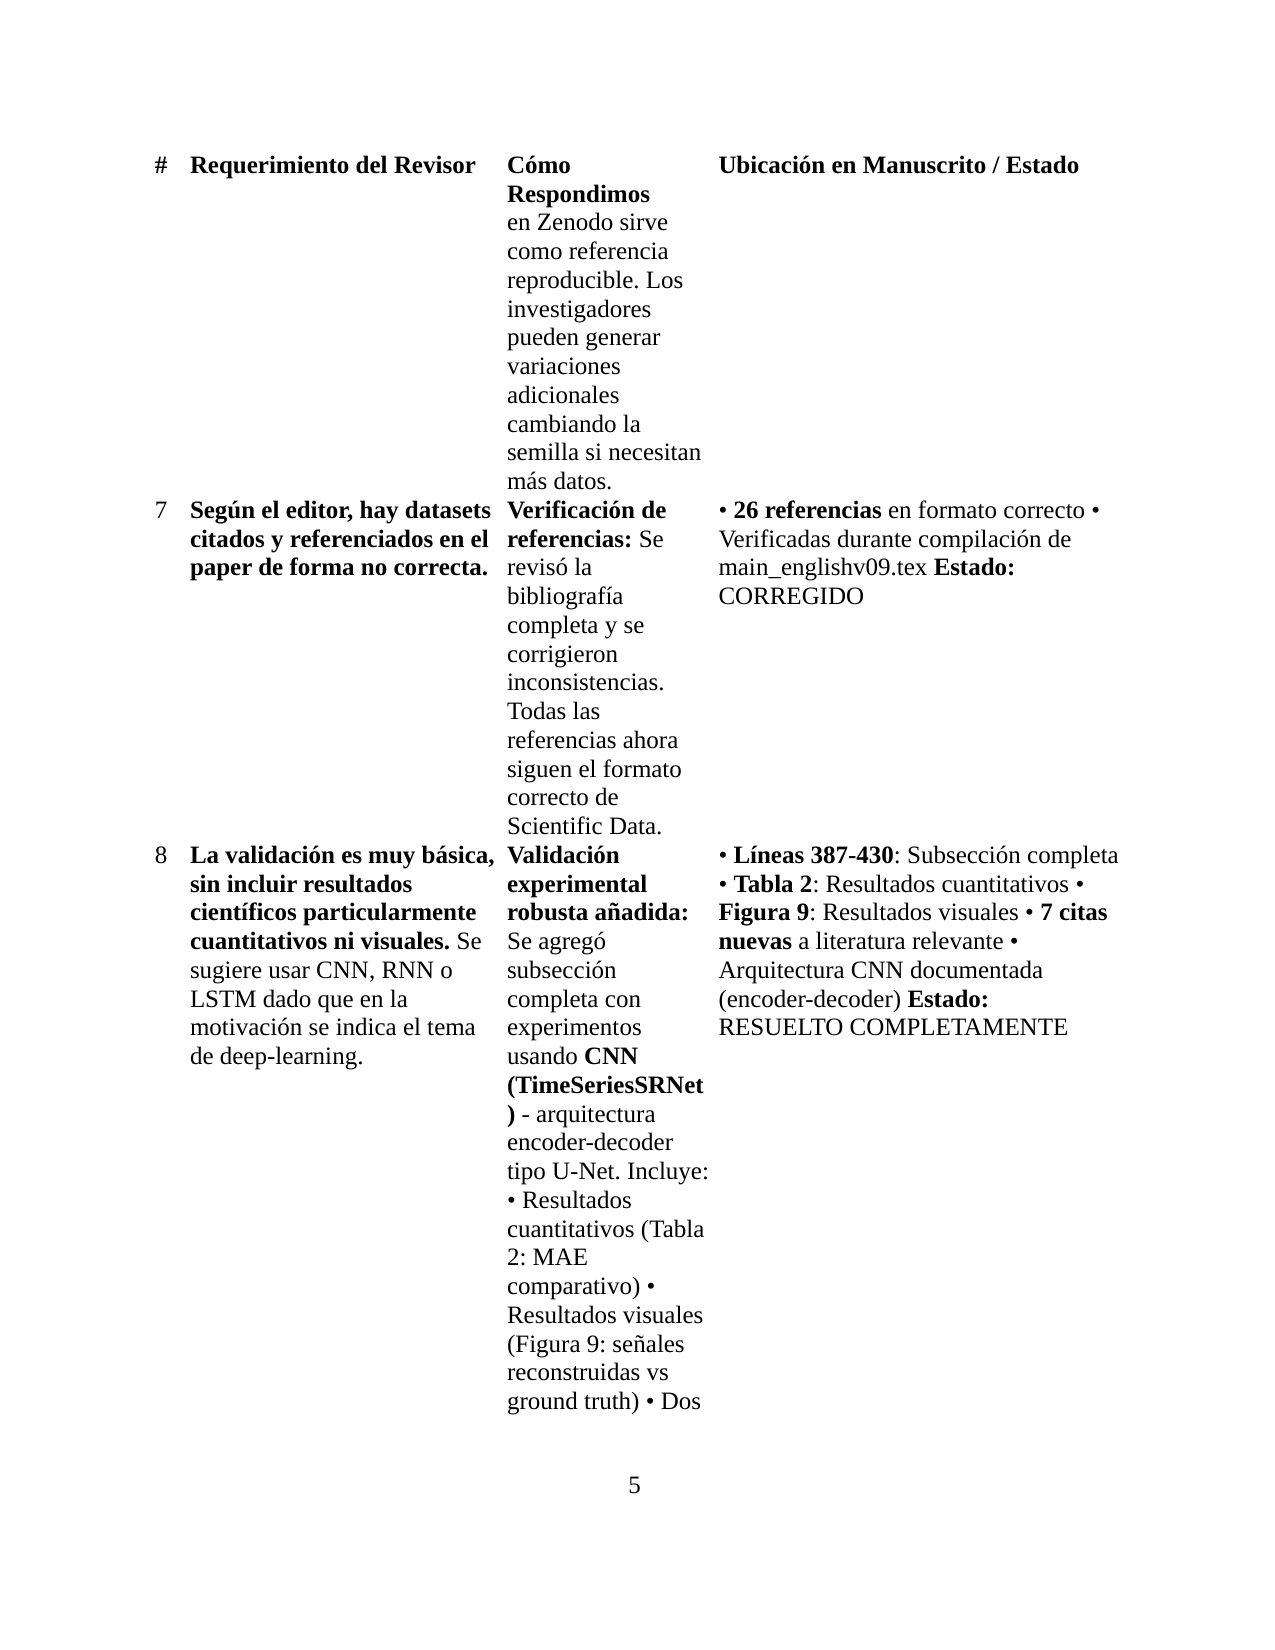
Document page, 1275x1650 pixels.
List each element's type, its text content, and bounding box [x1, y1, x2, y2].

table_cell Validación experimental robusta añadida: Se agregó subsección completa con experimentos usando CNN (TimeSeriesSRNet) - arquitectura encoder-decoder tipo U-Net. Incluye: • Resultados cuantitativos (Tabla 2: MAE comparativo) • Resultados visuales (Figura 9: señales reconstruidas vs ground truth) • Dos [503, 840, 714, 1415]
table_header Cómo Respondimos [503, 150, 714, 207]
table_cell [150, 208, 185, 495]
table_cell [185, 208, 502, 495]
table_cell Verificación de referencias: Se revisó la bibliografía completa y se corrigieron inconsistencias. Todas las referencias ahora siguen el formato correcto de Scientific Data. [503, 495, 714, 840]
table_cell 7 [150, 495, 185, 840]
table_cell Según el editor, hay datasets citados y referenciados en el paper de forma no correcta. [185, 495, 502, 840]
table_cell en Zenodo sirve como referencia reproducible. Los investigadores pueden generar variaciones adicionales cambiando la semilla si necesitan más datos. [503, 208, 714, 495]
table_cell La validación es muy básica, sin incluir resultados científicos particularmente cuantitativos ni visuales. Se sugiere usar CNN, RNN o LSTM dado que en la motivación se indica el tema de deep-learning. [185, 840, 502, 1415]
table_cell • Líneas 387-430: Subsección completa • Tabla 2: Resultados cuantitativos • Figura 9: Resultados visuales • 7 citas nuevas a literatura relevante • Arquitectura CNN documentada (encoder-decoder) Estado: ✅ RESUELTO COMPLETAMENTE [714, 840, 1125, 1415]
table_cell [714, 208, 1125, 495]
table_cell 8 [150, 840, 185, 1415]
table_header # [150, 150, 185, 207]
table_cell • 26 referencias en formato correcto • Verificadas durante compilación de main_englishv09.tex Estado: ✅ CORREGIDO [714, 495, 1125, 840]
table_header Requerimiento del Revisor [185, 150, 502, 207]
table_header Ubicación en Manuscrito / Estado [714, 150, 1125, 207]
